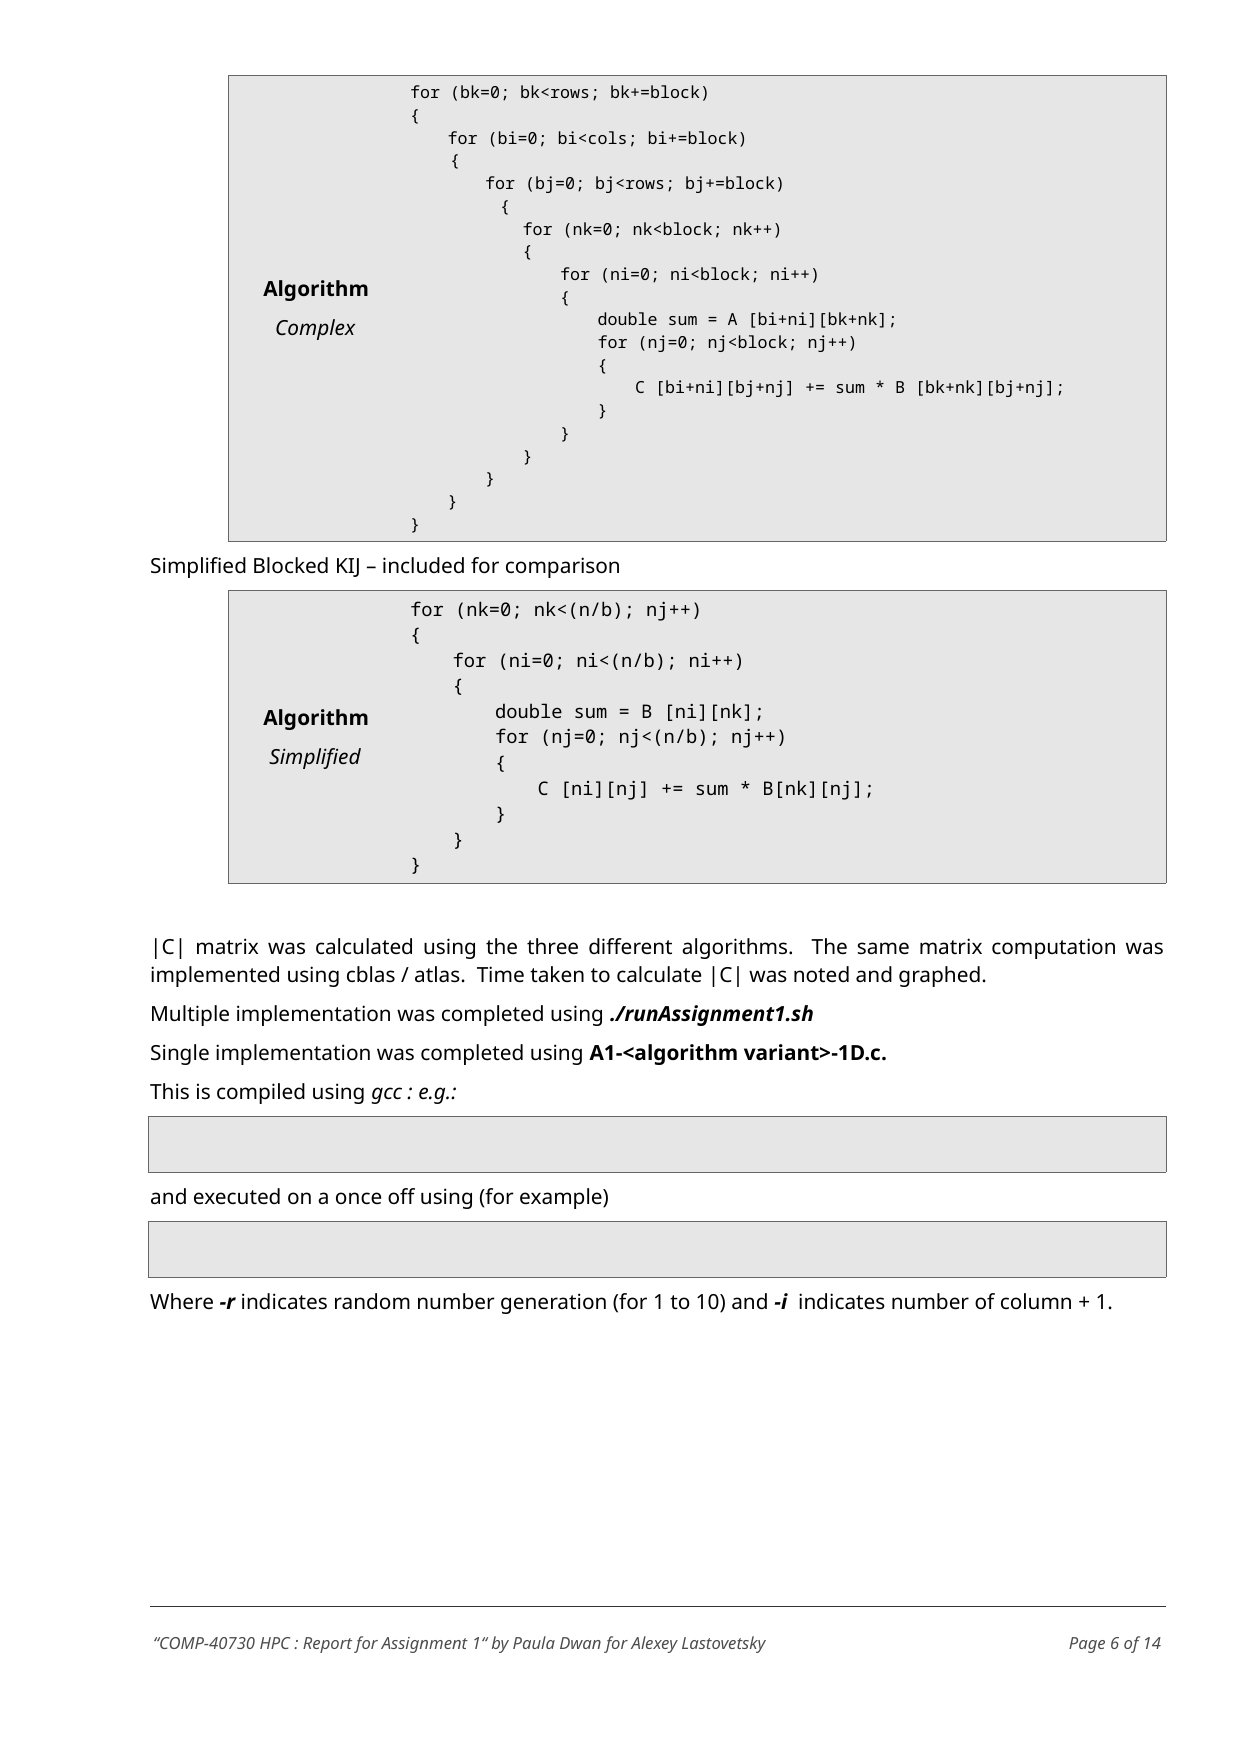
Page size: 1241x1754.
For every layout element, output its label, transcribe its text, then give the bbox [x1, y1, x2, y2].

text Single implementation was completed using A1-<algorithm variant>-1D.c. [150, 1038, 1166, 1067]
text This is compiled using gcc : e.g.: [150, 1077, 1166, 1106]
table_header for (nk=0; nk<(n/b); nj++) { for (ni=0; ni<(n/b); ni++) { double sum = B [ni][nk]; for (nj=0; nj<(n/b); nj++) { C [ni][nj] += sum * B[nk][nj]; } } } [404, 591, 1166, 883]
text |C| matrix was calculated using the three different algorithms. The same matrix computation was implemented using cblas / atlas. Time taken to calculate |C| was noted and graphed. [150, 932, 1166, 989]
table_header [149, 1117, 1166, 1172]
table_header [149, 1222, 1166, 1277]
table_header for (bk=0; bk<rows; bk+=block) { for (bi=0; bi<cols; bi+=block) { for (bj=0; bj<rows; bj+=block) { for (nk=0; nk<block; nk++) { for (ni=0; ni<block; ni++) { double sum = A [bi+ni][bk+nk]; for (nj=0; nj<block; nj++) { C [bi+ni][bj+nj] += sum * B [bk+nk][bj+nj]; } } } } } } [404, 76, 1166, 541]
table_header Algorithm Simplified [229, 591, 404, 883]
text and executed on a once off using (for example) [150, 1182, 1166, 1211]
text Multiple implementation was completed using ./runAssignment1.sh [150, 999, 1166, 1028]
text Where -r indicates random number generation (for 1 to 10) and -i indicates number of column + 1. [150, 1287, 1166, 1316]
text Simplified Blocked KIJ – included for comparison [150, 551, 1166, 580]
table_header Algorithm Complex [229, 76, 404, 541]
